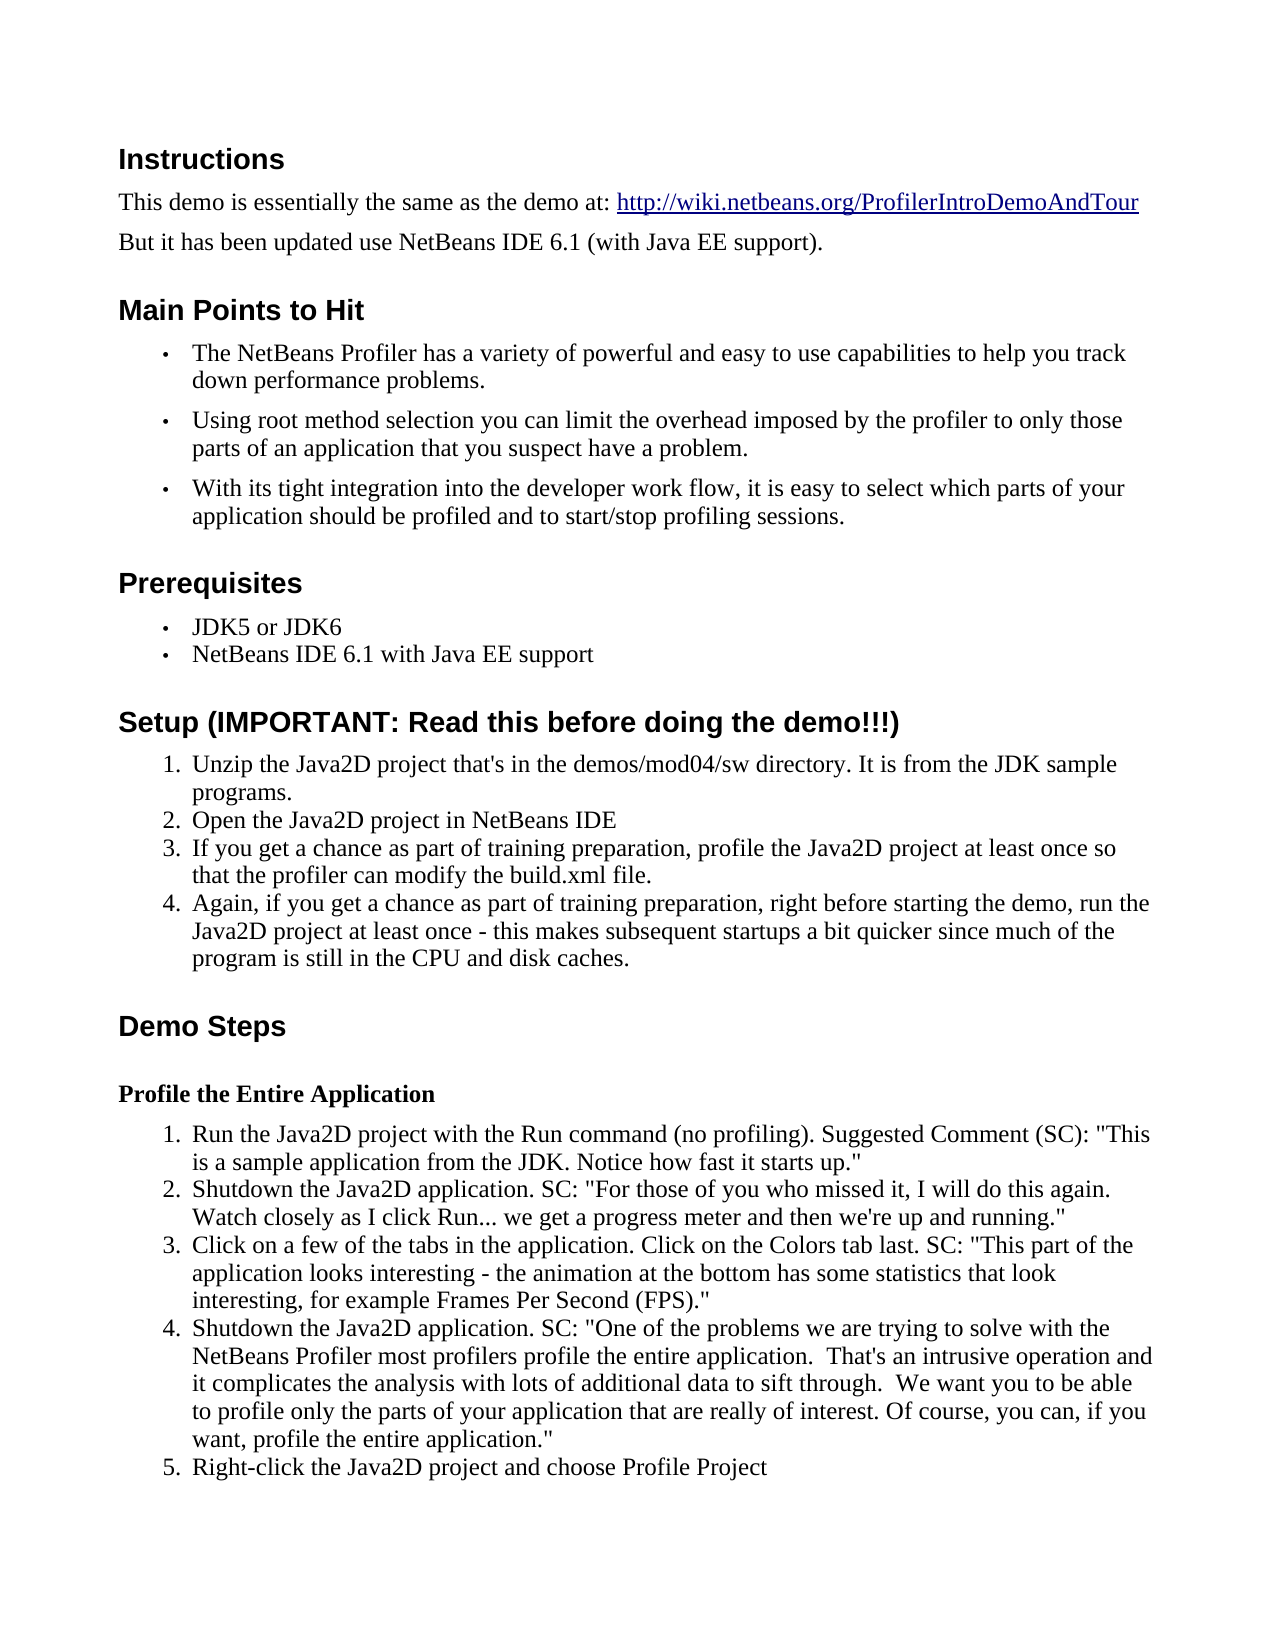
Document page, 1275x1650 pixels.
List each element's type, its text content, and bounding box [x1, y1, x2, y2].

subtitle Prerequisites [118, 567, 1157, 600]
list Shutdown the Java2D application. SC: "For those of you who missed it, I will do this again. Watch closely as I click Run... we get a progress meter and then we're up and running." [162, 1176, 1157, 1231]
list Click on a few of the tabs in the application. Click on the Colors tab last. SC: "This part of the application looks interesting - the animation at the bottom has some statistics that look interesting, for example Frames Per Second (FPS)." [162, 1231, 1157, 1314]
list With its tight integration into the developer work flow, it is easy to select which parts of your application should be profiled and to start/stop profiling sessions. [162, 474, 1157, 530]
list Again, if you get a chance as part of training preparation, right before starting the demo, run the Java2D project at least once - this makes subsequent startups a bit quicker since much of the program is still in the CPU and disk caches. [162, 889, 1157, 972]
subtitle Profile the Entire Application [118, 1080, 1157, 1108]
subtitle Main Points to Hit [118, 294, 1157, 326]
list Using root method selection you can limit the overhead imposed by the profiler to only those parts of an application that you suspect have a problem. [162, 407, 1157, 462]
list Right-click the Java2D project and choose Profile Project [162, 1453, 1157, 1480]
subtitle Setup (IMPORTANT: Read this before doing the demo!!!) [118, 706, 1157, 738]
list Shutdown the Java2D application. SC: "One of the problems we are trying to solve with the NetBeans Profiler most profilers profile the entire application. That's an intrusive operation and it complicates the analysis with lots of additional data to sift through. We want you to be able to profile only the parts of your application that are really of interest. Of course, you can, if you want, profile the entire application." [162, 1314, 1157, 1453]
text This demo is essentially the same as the demo at: http://wiki.netbeans.org/ProfilerIntroDemoAndTour [118, 188, 1157, 216]
list Unzip the Java2D project that's in the demos/mod04/sw directory. It is from the JDK sample programs. [162, 751, 1157, 806]
list NetBeans IDE 6.1 with Java EE support [162, 640, 1157, 668]
text But it has been updated use NetBeans IDE 6.1 (with Java EE support). [118, 228, 1157, 256]
list The NetBeans Profiler has a variety of powerful and easy to use capabilities to help you track down performance problems. [162, 339, 1157, 394]
subtitle Instructions [118, 143, 1157, 176]
list JDK5 or JDK6 [162, 613, 1157, 640]
list If you get a chance as part of training preparation, profile the Java2D project at least once so that the profiler can modify the build.xml file. [162, 834, 1157, 889]
subtitle Demo Steps [118, 1010, 1157, 1042]
list Run the Java2D project with the Run command (no profiling). Suggested Comment (SC): "This is a sample application from the JDK. Notice how fast it starts up." [162, 1120, 1157, 1176]
list Open the Java2D project in NetBeans IDE [162, 806, 1157, 834]
